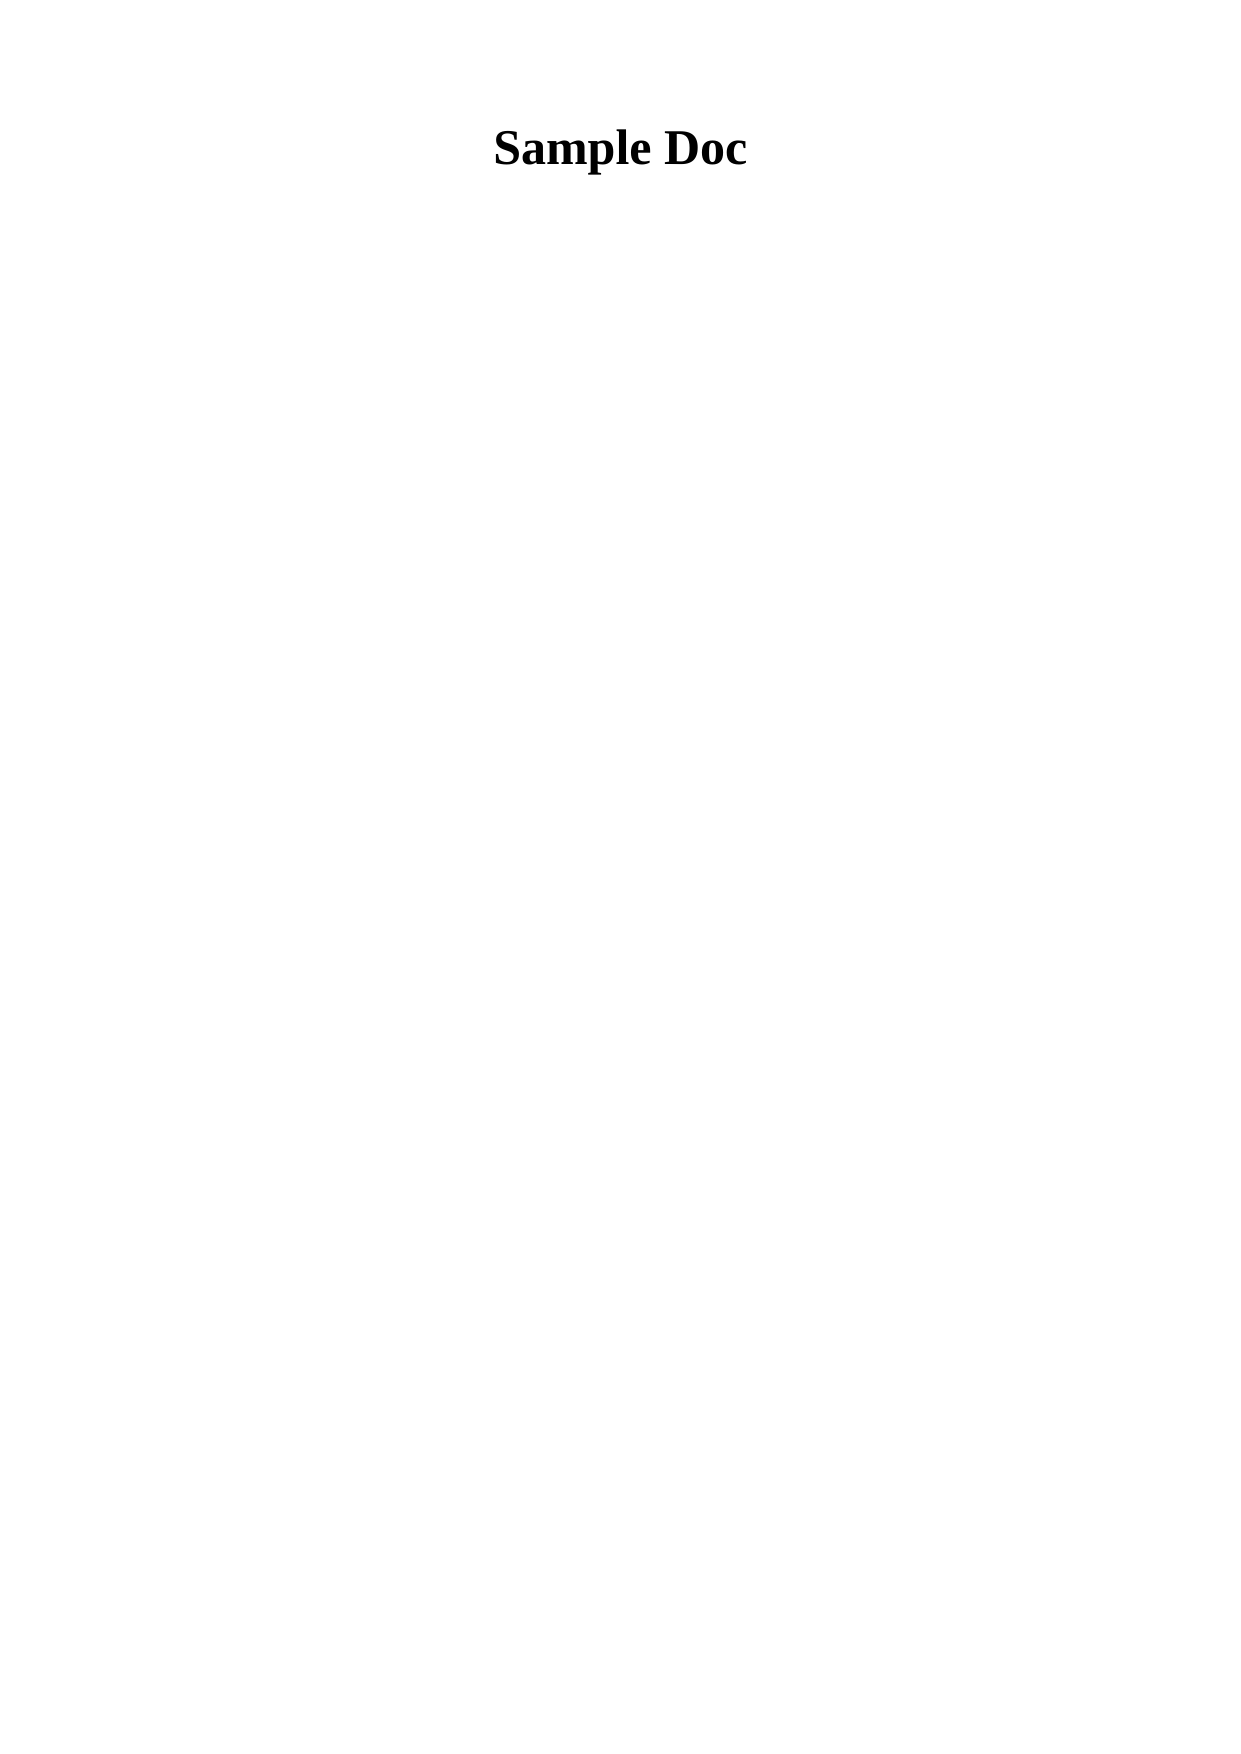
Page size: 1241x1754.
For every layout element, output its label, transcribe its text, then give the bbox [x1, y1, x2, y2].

text Sample Doc [118, 118, 1122, 176]
